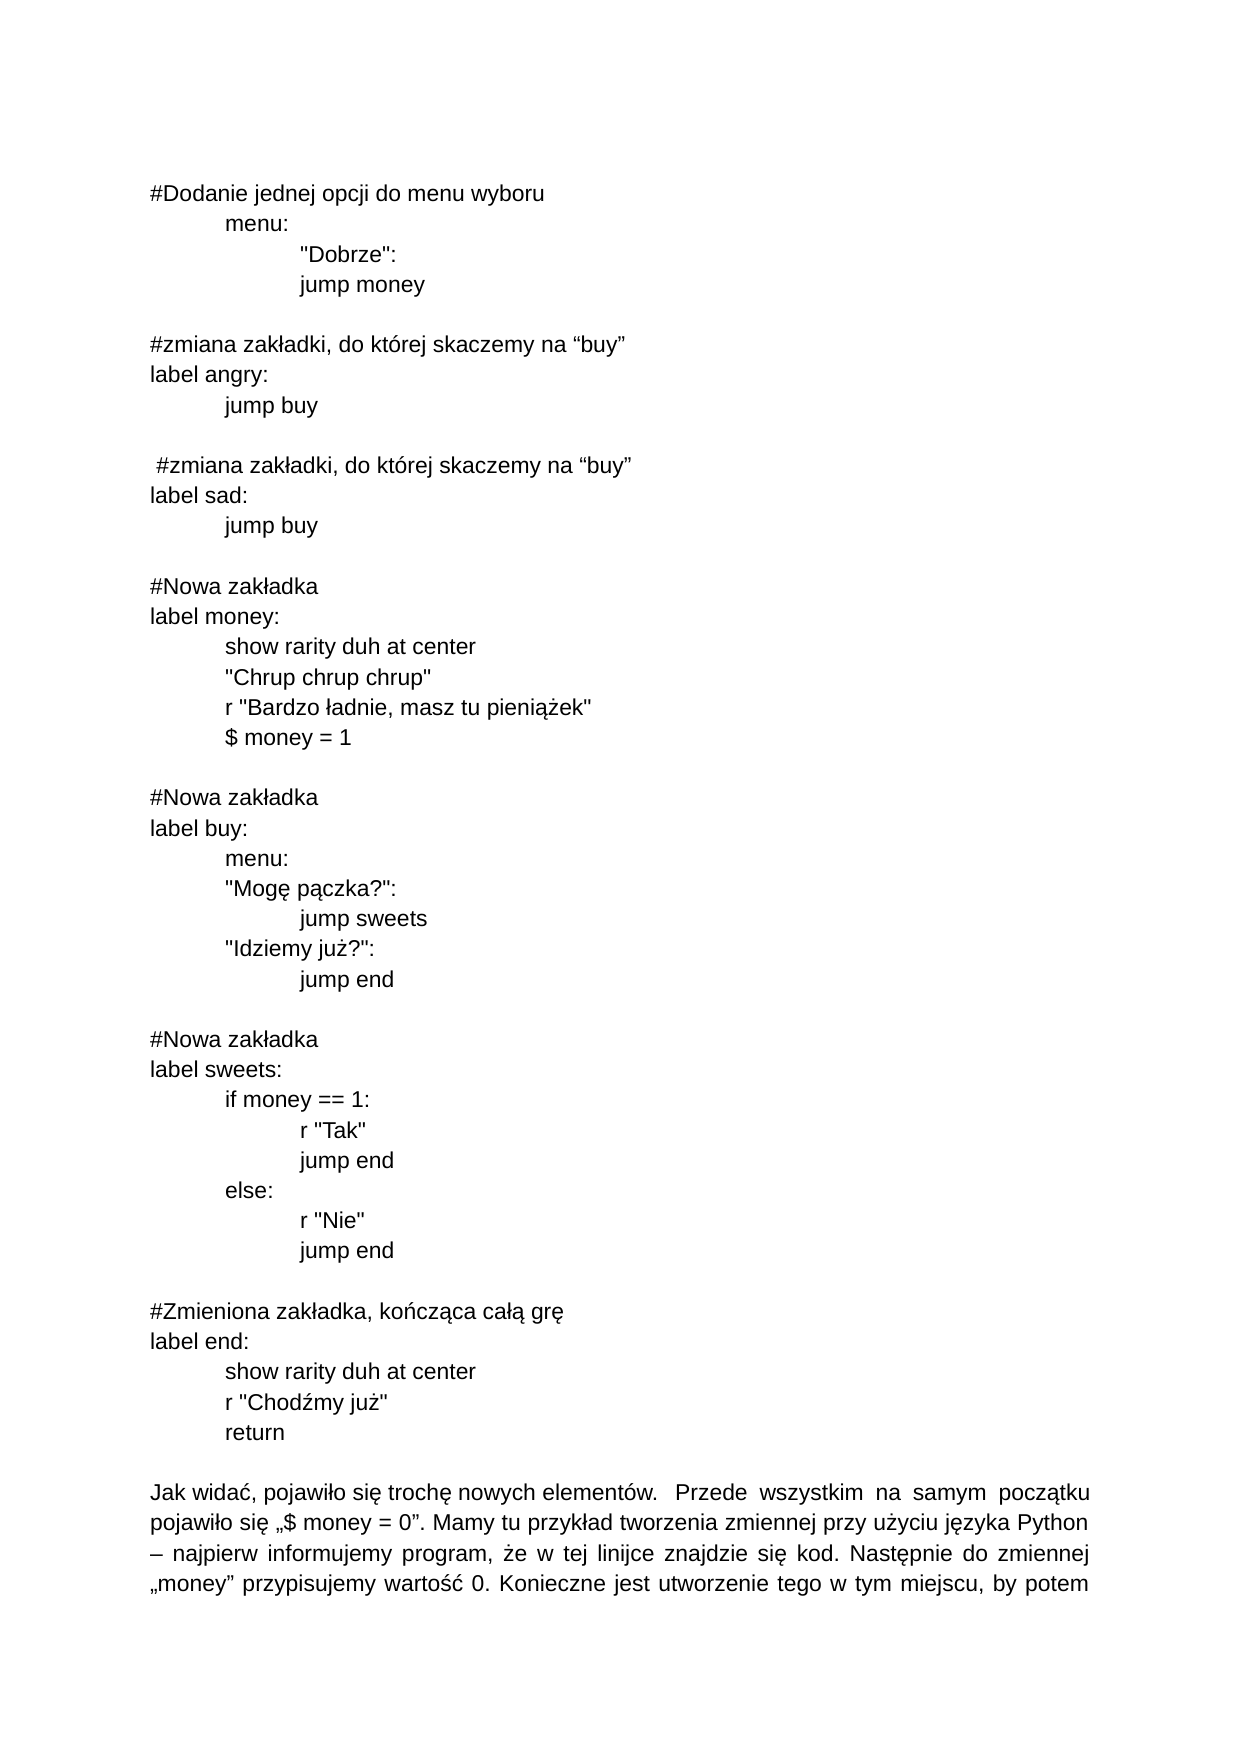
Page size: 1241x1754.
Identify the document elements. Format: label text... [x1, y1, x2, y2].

text label sweets: [150, 1056, 1090, 1083]
text label buy: [150, 814, 1090, 841]
text jump end [225, 1147, 1090, 1173]
text label sad: [150, 482, 1090, 509]
text #Nowa zakładka [150, 1026, 1090, 1052]
text show rarity duh at center [150, 633, 1090, 660]
text jump end [225, 1237, 1090, 1264]
text r "Nie" [225, 1207, 1090, 1234]
text return [150, 1419, 1090, 1445]
text r "Bardzo ładnie, masz tu pieniążek" [150, 694, 1090, 720]
text "Dobrze": [225, 241, 1090, 267]
text #Nowa zakładka [150, 784, 1090, 811]
text jump buy [150, 512, 1090, 539]
text menu: [150, 210, 1090, 237]
text #zmiana zakładki, do której skaczemy na “buy” [150, 452, 1090, 478]
text menu: [150, 845, 1090, 871]
text label angry: [150, 361, 1090, 388]
text jump money [225, 271, 1090, 297]
text r "Tak" [225, 1117, 1090, 1143]
text "Mogę pączka?": [150, 875, 1090, 901]
text $ money = 1 [150, 724, 1090, 750]
text jump end [225, 966, 1090, 992]
text if money == 1: [150, 1086, 1090, 1113]
text label money: [150, 603, 1090, 629]
text "Idziemy już?": [150, 935, 1090, 962]
text r "Chodźmy już" [150, 1388, 1090, 1415]
text Jak widać, pojawiło się trochę nowych elementów. Przede wszystkim na samym początku pojawiło się „$ money = 0”. Mamy tu przykład tworzenia zmiennej przy użyciu języka Python – najpierw informujemy program, że w tej linijce znajdzie się kod. Następnie do zmiennej „money” przypisujemy wartość 0. Konieczne jest utworzenie tego w tym miejscu, by potem [150, 1479, 1090, 1596]
text "Chrup chrup chrup" [150, 663, 1090, 690]
text #Nowa zakładka [150, 573, 1090, 599]
text label end: [150, 1328, 1090, 1354]
text #zmiana zakładki, do której skaczemy na “buy” [150, 331, 1090, 358]
text show rarity duh at center [150, 1358, 1090, 1385]
text #Dodanie jednej opcji do menu wyboru [150, 180, 1090, 207]
text #Zmieniona zakładka, kończąca całą grę [150, 1298, 1090, 1324]
text jump buy [150, 392, 1090, 418]
text else: [150, 1177, 1090, 1203]
text jump sweets [225, 905, 1090, 932]
